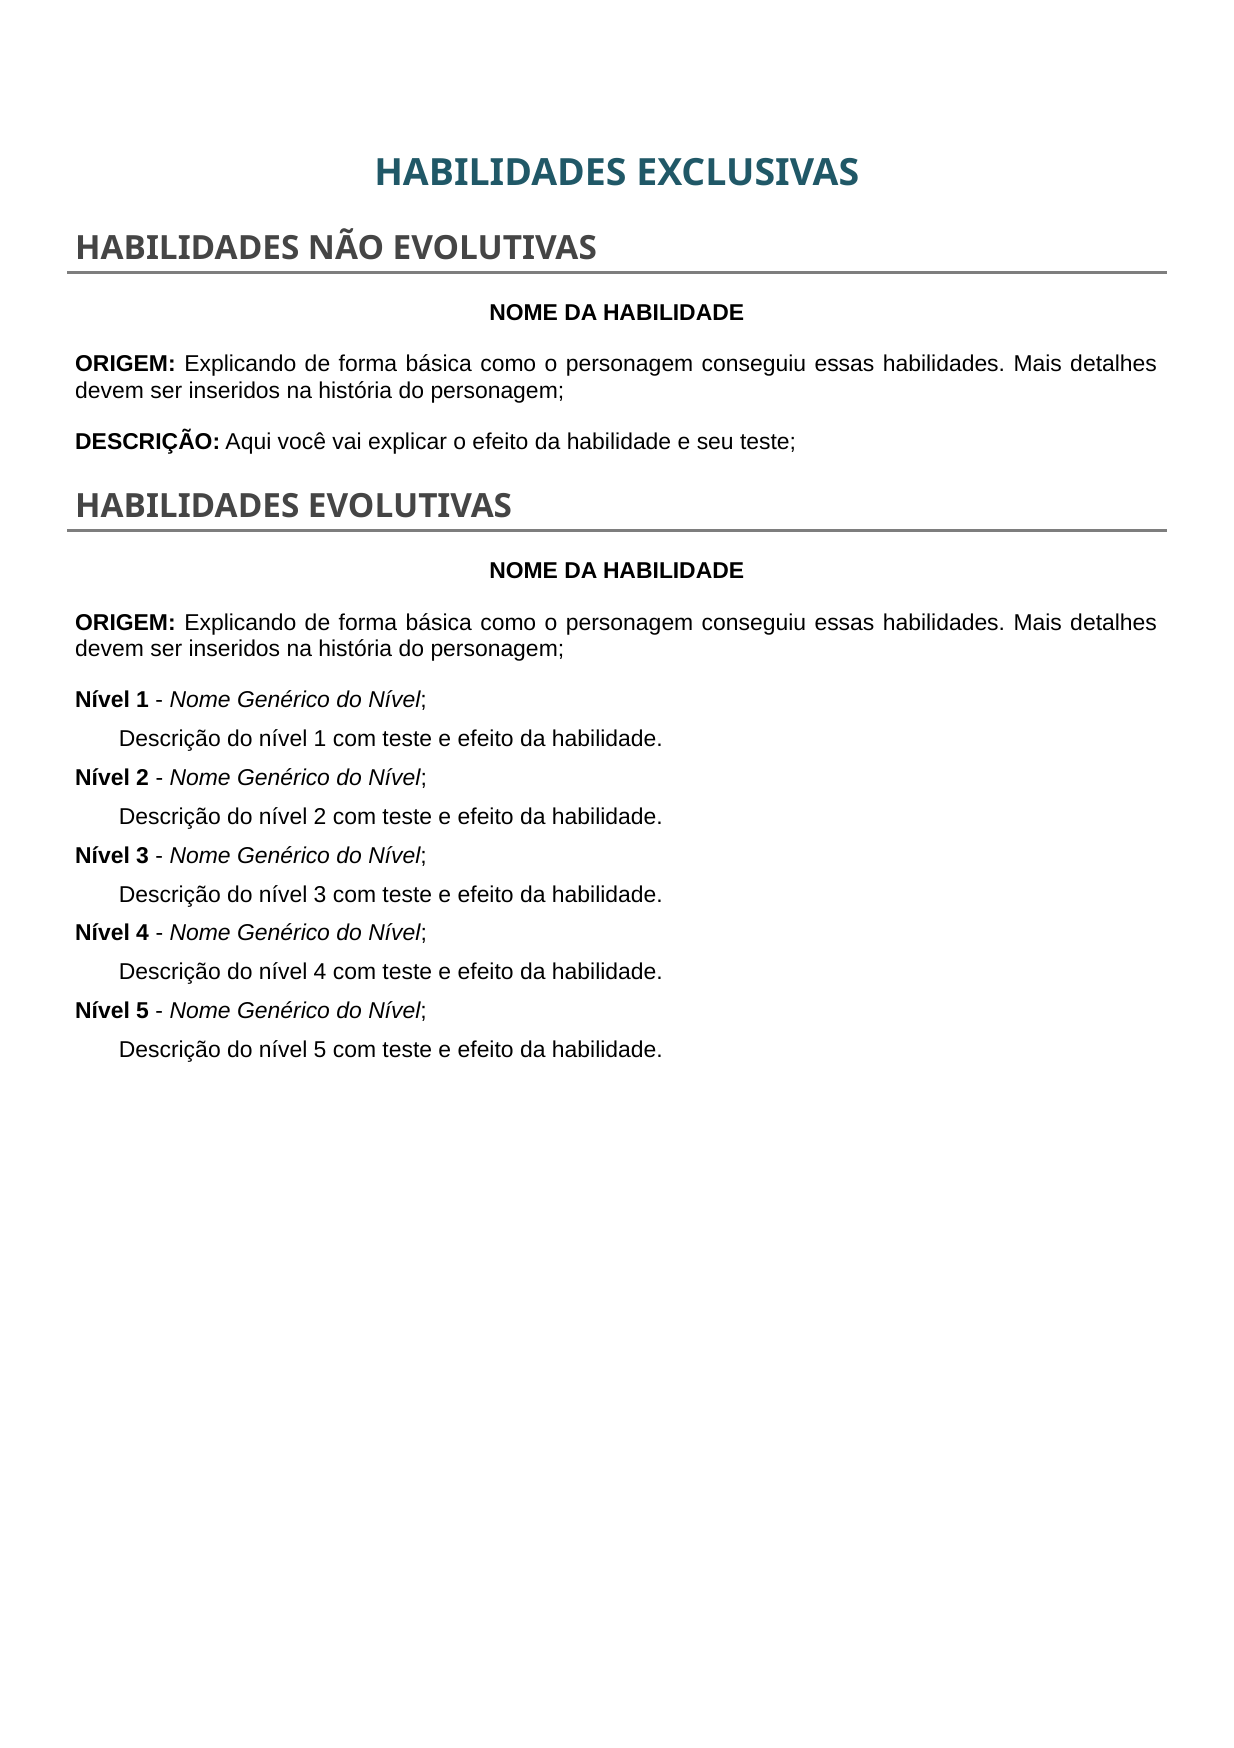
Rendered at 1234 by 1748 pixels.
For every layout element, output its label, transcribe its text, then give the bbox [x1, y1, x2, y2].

text ORIGEM: Explicando de forma básica como o personagem conseguiu essas habilidades. Mais detalhes devem ser inseridos na história do personagem; [75, 350, 1158, 403]
text NOME DA HABILIDADE [75, 299, 1158, 325]
text ORIGEM: Explicando de forma básica como o personagem conseguiu essas habilidades. Mais detalhes devem ser inseridos na história do personagem; [75, 608, 1158, 661]
text DESCRIÇÃO: Aqui você vai explicar o efeito da habilidade e seu teste; [75, 428, 1158, 454]
text Nível 5 - Nome Genérico do Nível; [75, 997, 1158, 1023]
text Descrição do nível 5 com teste e efeito da habilidade. [75, 1036, 1158, 1062]
text Descrição do nível 3 com teste e efeito da habilidade. [75, 881, 1158, 907]
subtitle Habilidades Evolutivas [67, 479, 1167, 529]
text Nível 2 - Nome Genérico do Nível; [75, 764, 1158, 790]
subtitle Habilidades Exclusivas [75, 145, 1158, 196]
subtitle Habilidades Não Evolutivas [67, 221, 1167, 271]
text Descrição do nível 1 com teste e efeito da habilidade. [75, 725, 1158, 751]
text Nível 1 - Nome Genérico do Nível; [75, 686, 1158, 713]
text Descrição do nível 2 com teste e efeito da habilidade. [75, 803, 1158, 829]
text Nível 3 - Nome Genérico do Nível; [75, 842, 1158, 868]
text NOME DA HABILIDADE [75, 557, 1158, 583]
text Descrição do nível 4 com teste e efeito da habilidade. [75, 958, 1158, 984]
text Nível 4 - Nome Genérico do Nível; [75, 919, 1158, 946]
